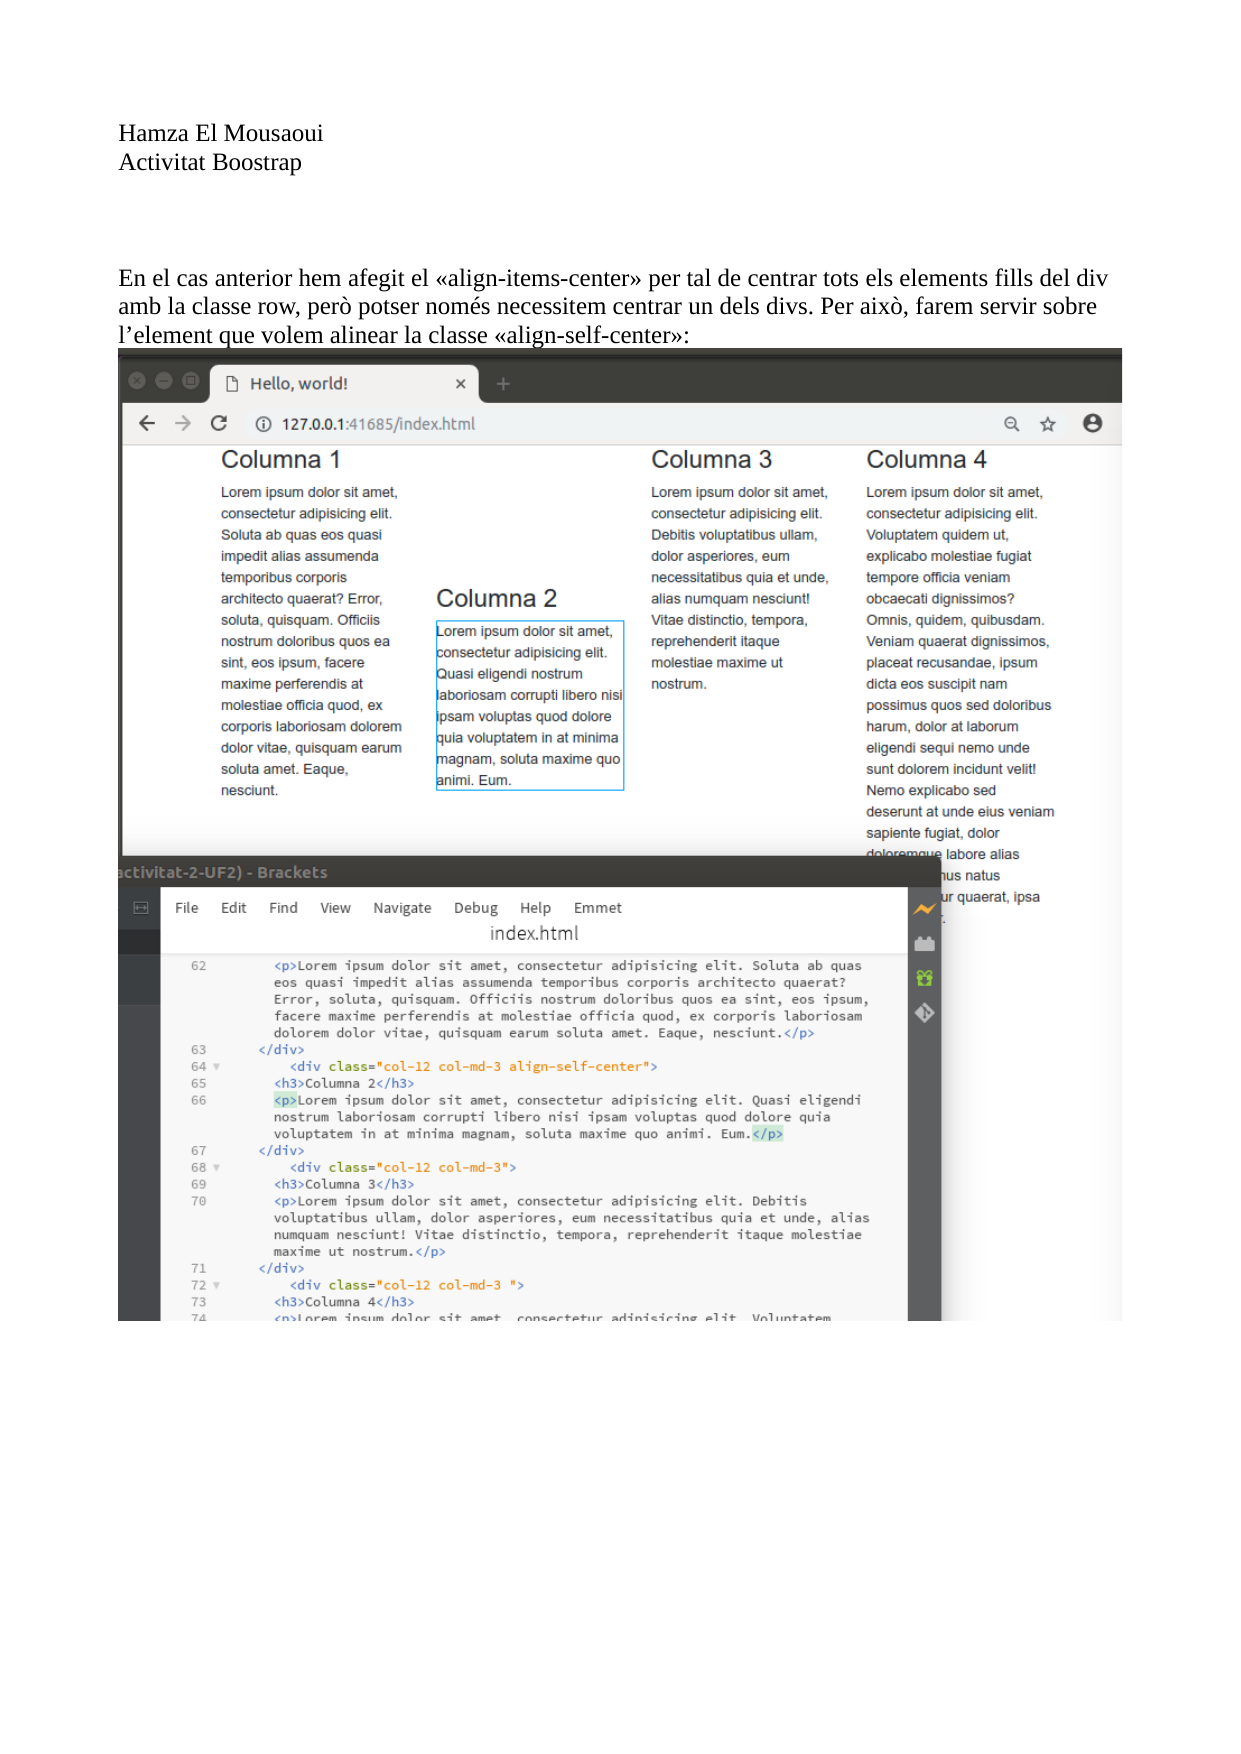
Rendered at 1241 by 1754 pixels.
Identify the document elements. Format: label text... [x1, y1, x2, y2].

text amb la classe row, però potser només necessitem centrar un dels divs. Per això, farem servir sobre [118, 291, 1122, 320]
text En el cas anterior hem afegit el «align-items-center» per tal de centrar tots els elements fills del div [118, 263, 1122, 291]
picture [118, 348, 1123, 1321]
text l’element que volem alinear la classe «align-self-center»: [118, 320, 1122, 348]
